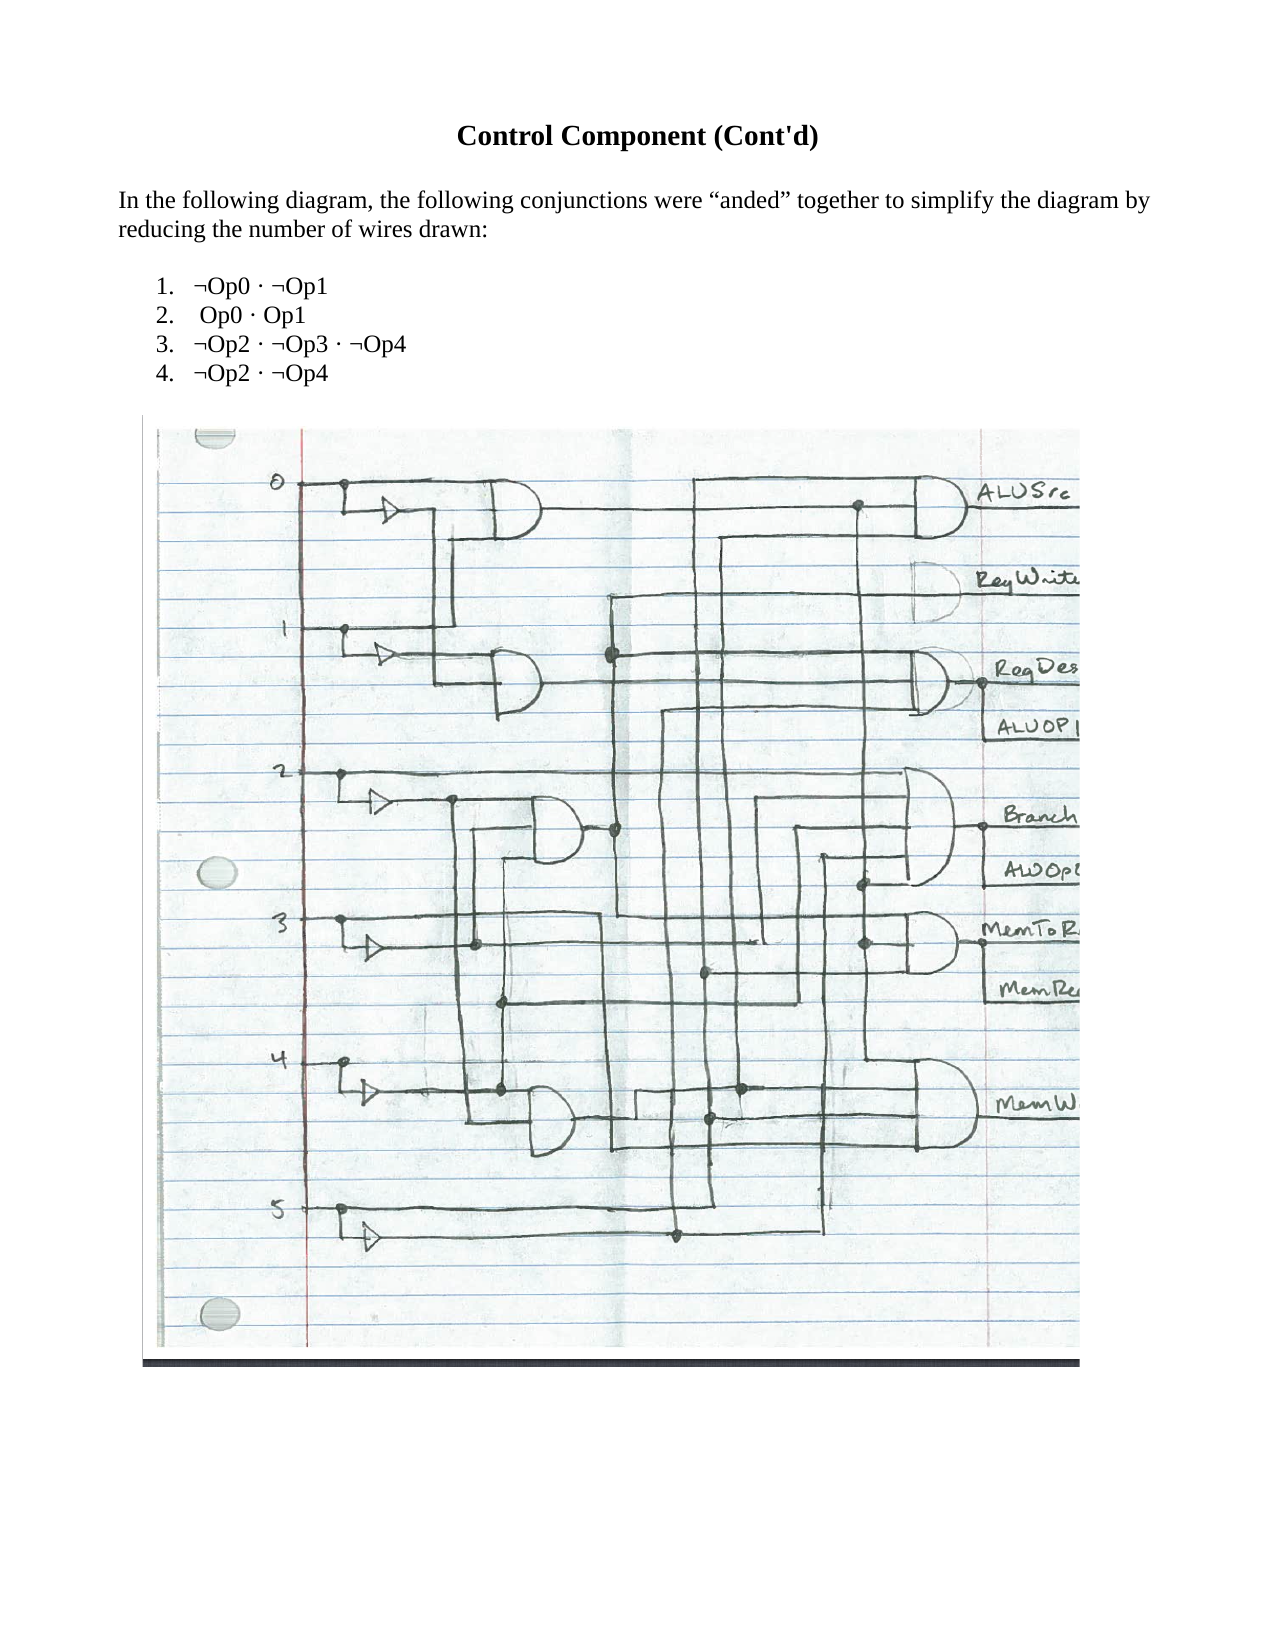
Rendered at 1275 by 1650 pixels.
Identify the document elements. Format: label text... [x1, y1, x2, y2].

list ¬Op0 · ¬Op1 [156, 271, 1157, 300]
list ¬Op2 · ¬Op4 [156, 358, 1157, 386]
picture [142, 415, 1080, 1367]
list Op0 · Op1 [156, 300, 1157, 329]
text Control Component (Cont'd) [118, 118, 1157, 152]
text In the following diagram, the following conjunctions were “anded” together to simplify the diagram by reducing the number of wires drawn: [118, 185, 1157, 271]
list ¬Op2 · ¬Op3 · ¬Op4 [156, 329, 1157, 358]
